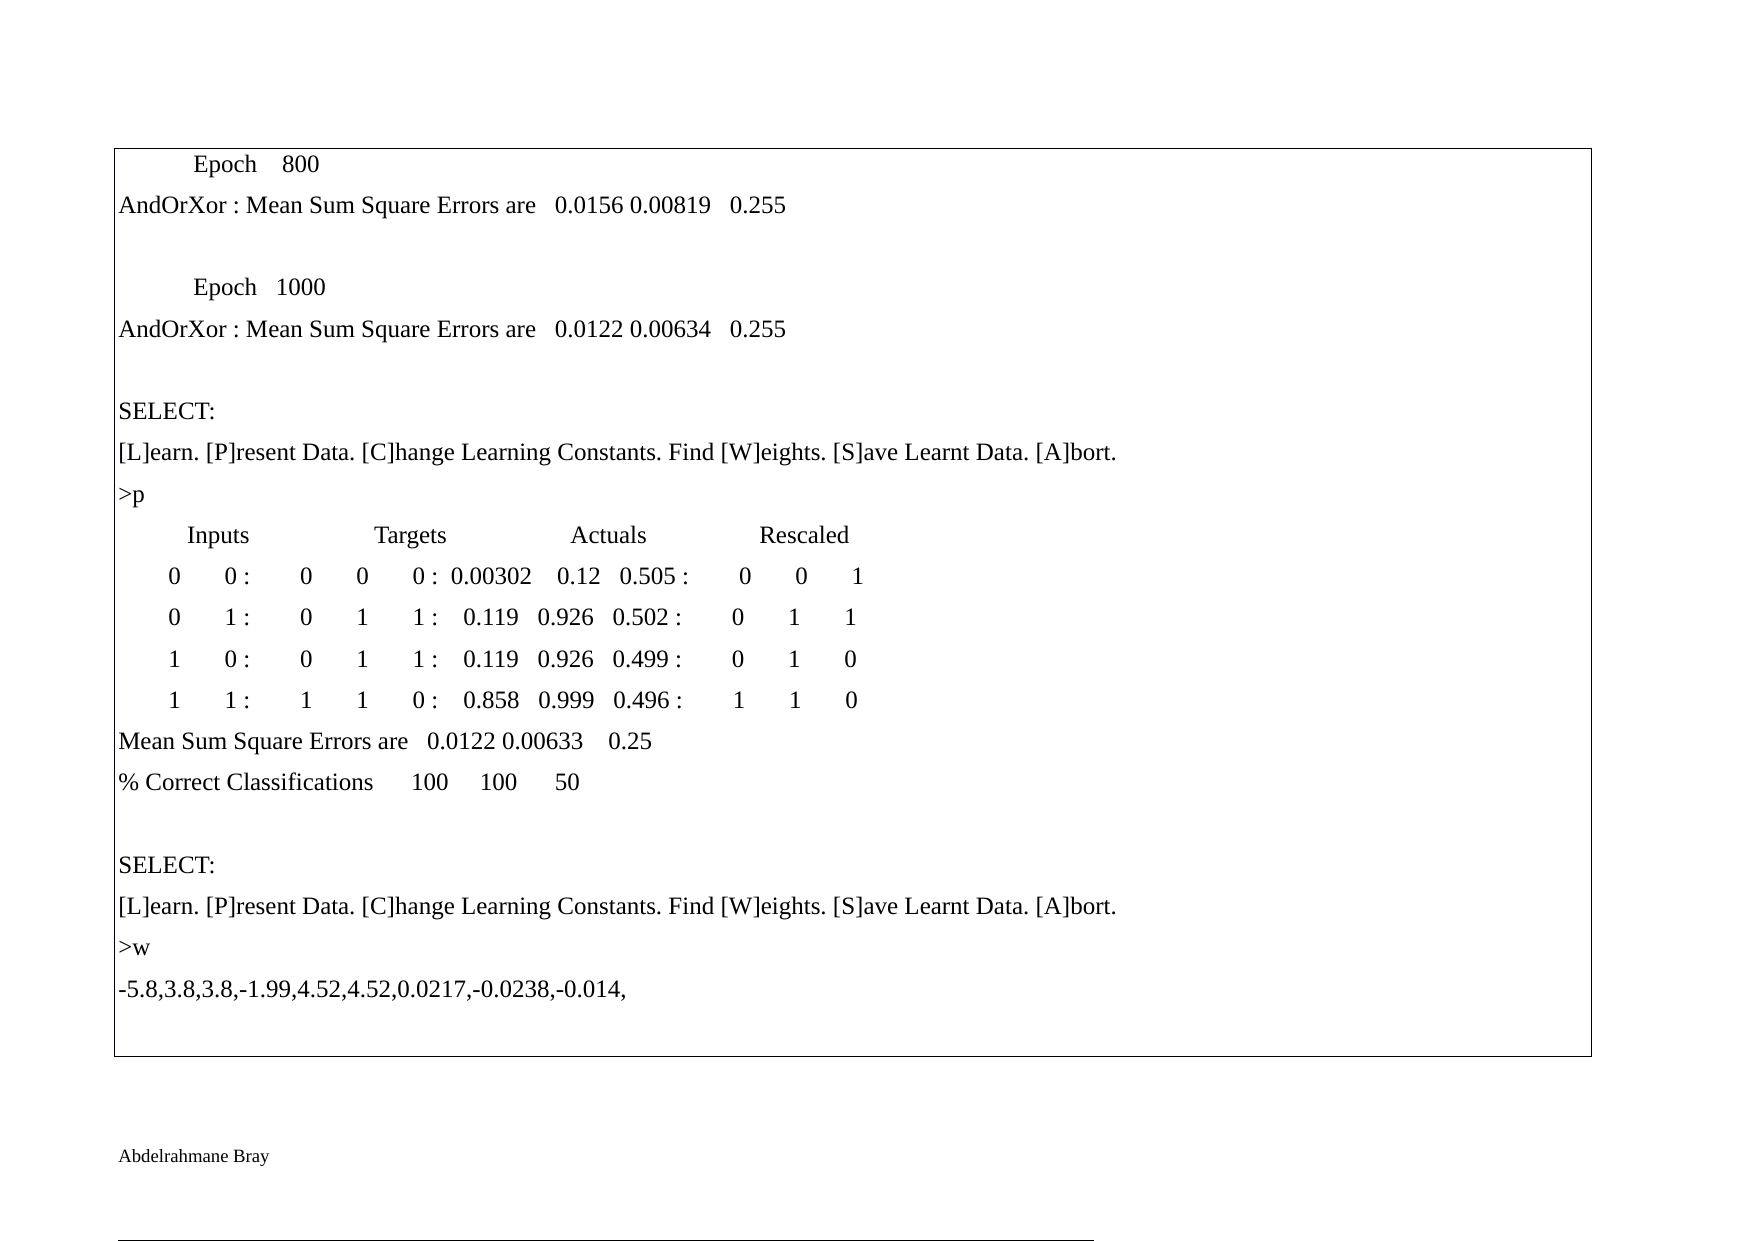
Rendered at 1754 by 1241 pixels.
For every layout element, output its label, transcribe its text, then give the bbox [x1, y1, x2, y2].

table_cell Epoch 800 AndOrXor : Mean Sum Square Errors are 0.0156 0.00819 0.255 Epoch 1000 AndOrXor : Mean Sum Square Errors are 0.0122 0.00634 0.255 SELECT: [L]earn. [P]resent Data. [C]hange Learning Constants. Find [W]eights. [S]ave Learnt Data. [A]bort. >p Inputs Targets Actuals Rescaled 0 0 : 0 0 0 : 0.00302 0.12 0.505 : 0 0 1 0 1 : 0 1 1 : 0.119 0.926 0.502 : 0 1 1 1 0 : 0 1 1 : 0.119 0.926 0.499 : 0 1 0 1 1 : 1 1 0 : 0.858 0.999 0.496 : 1 1 0 Mean Sum Square Errors are 0.0122 0.00633 0.25 % Correct Classifications 100 100 50 SELECT: [L]earn. [P]resent Data. [C]hange Learning Constants. Find [W]eights. [S]ave Learnt Data. [A]bort. >w -5.8,3.8,3.8,-1.99,4.52,4.52,0.0217,-0.0238,-0.014, [115, 149, 1591, 1056]
